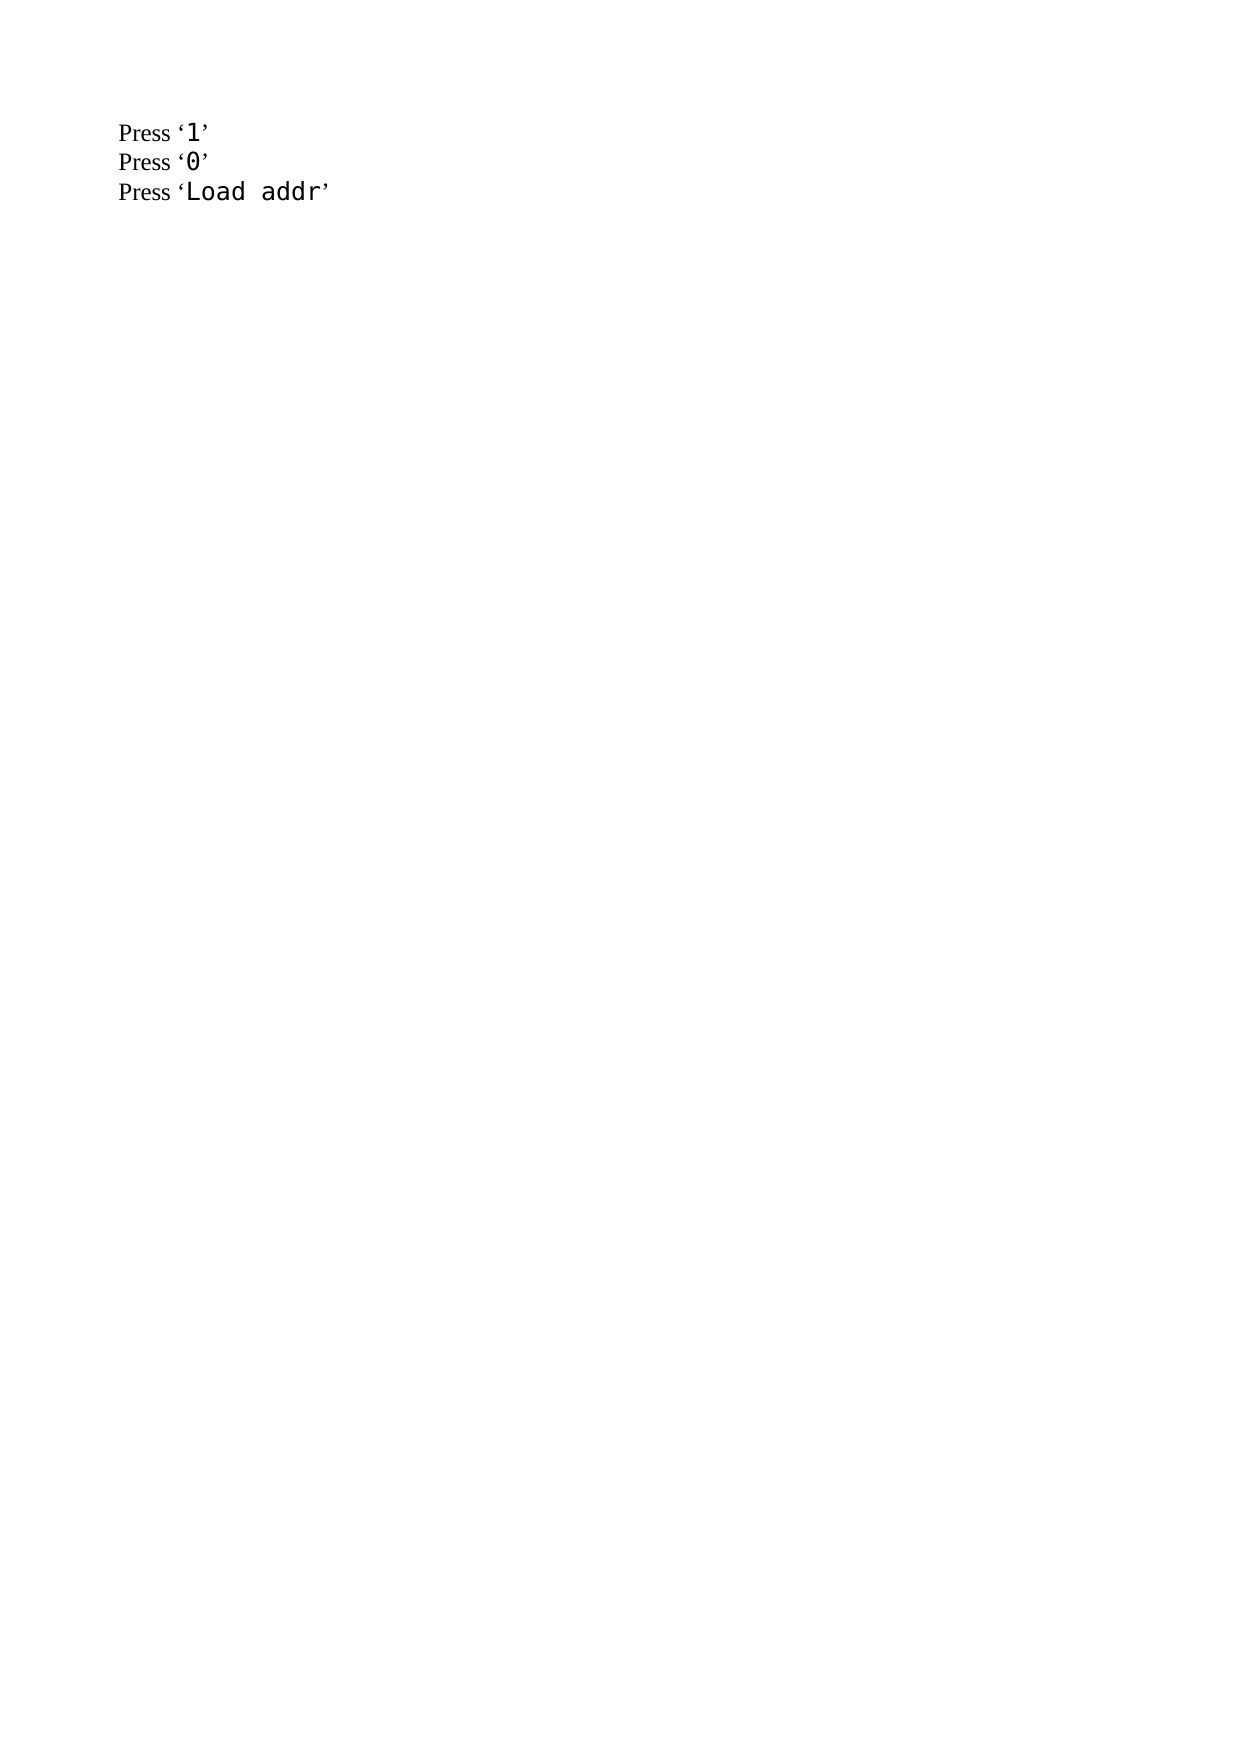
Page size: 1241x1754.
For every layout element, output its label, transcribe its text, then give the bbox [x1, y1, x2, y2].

text Press ‘1’ [118, 118, 1122, 147]
text Press ‘0’ [118, 147, 1122, 177]
text Press ‘Load addr’ [118, 177, 1122, 206]
